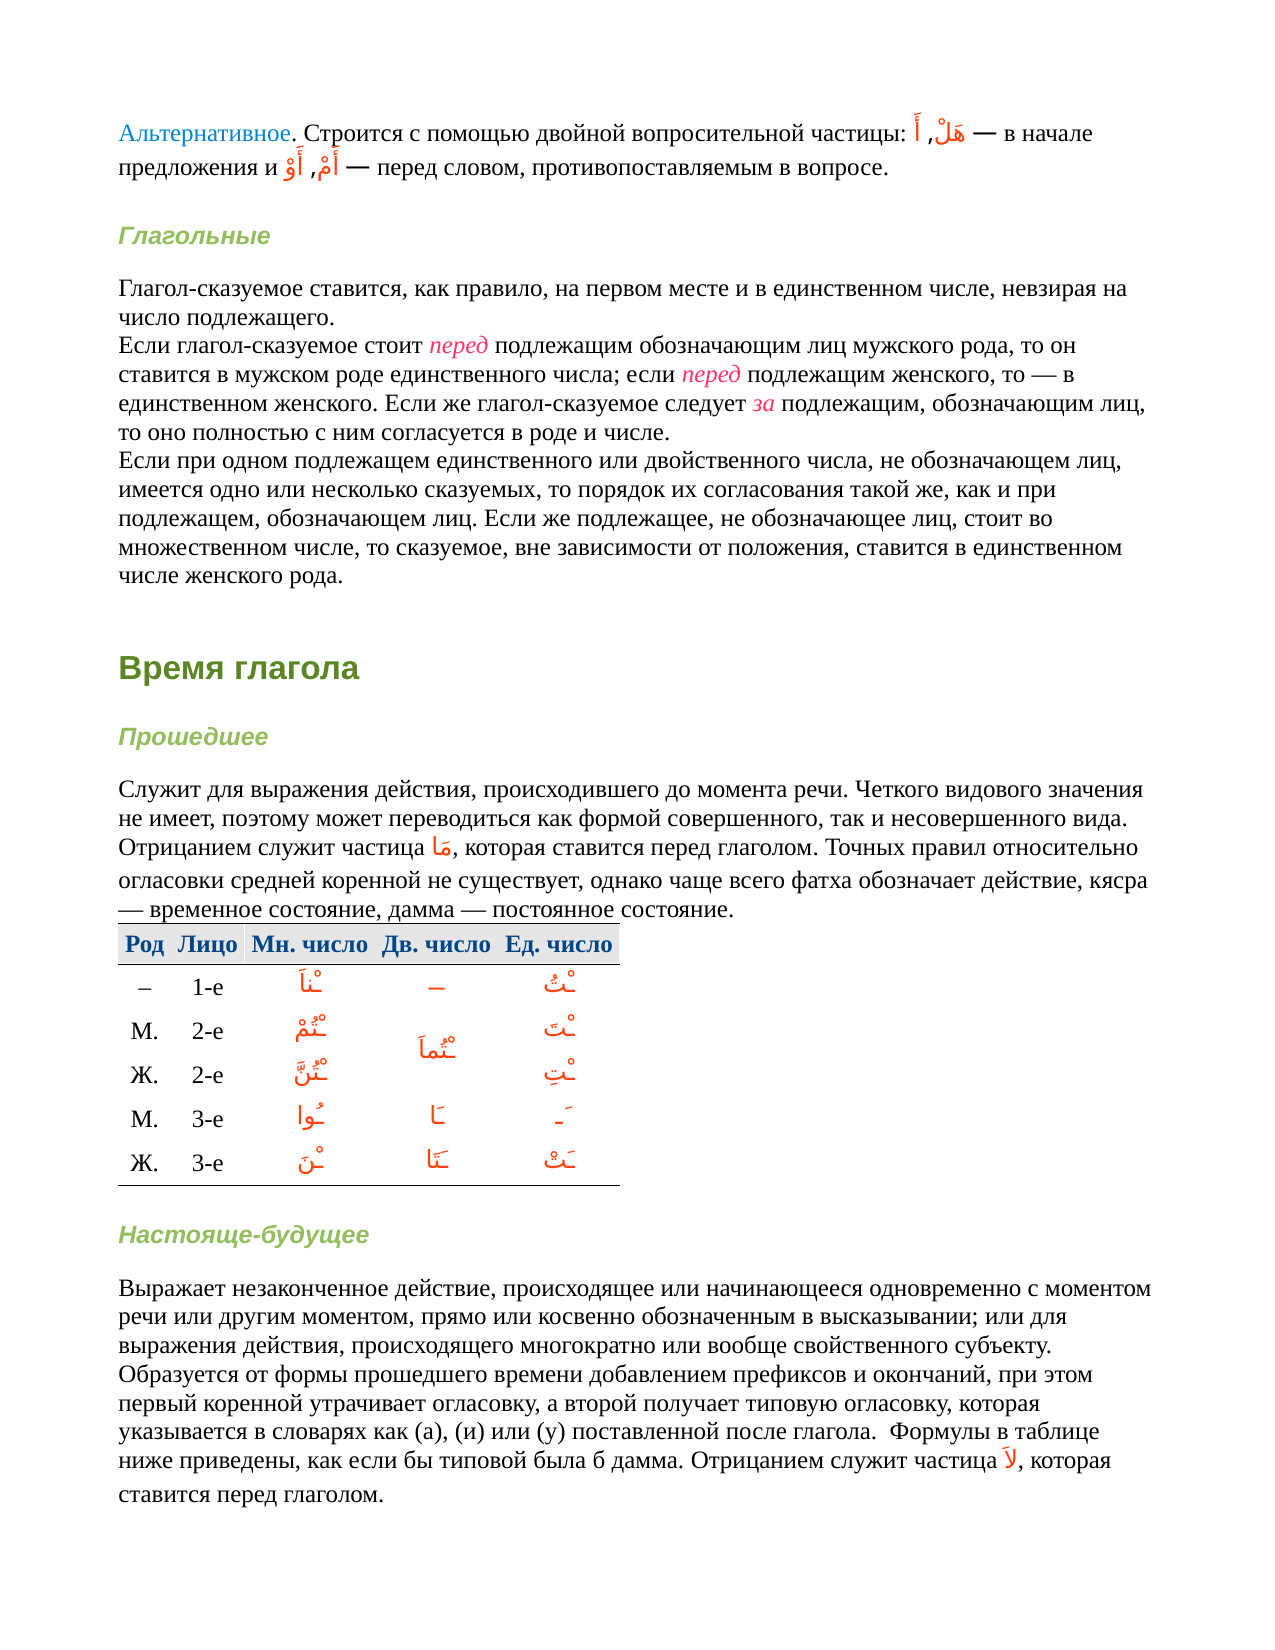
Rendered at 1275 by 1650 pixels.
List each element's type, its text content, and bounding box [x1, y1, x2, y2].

subtitle Прошедшее [118, 722, 1157, 751]
table_cell ـْتُمْ [245, 1009, 375, 1053]
table_cell 1-е [171, 965, 244, 1008]
table_cell – [118, 965, 171, 1008]
text Если глагол-сказуемое стоит перед подлежащим обозначающим лиц мужского рода, то он ставится в мужском роде единственного числа; если перед подлежащим женского, то — в единственном женского. Если же глагол-сказуемое следует за подлежащим, обозначающим лиц, то оно полностью с ним согласуется в роде и числе. [118, 331, 1157, 446]
text Глагол-сказуемое ставится, как правило, на первом месте и в единственном числе, невзирая на число подлежащего. [118, 273, 1157, 331]
table_cell ـْناَ [245, 965, 375, 1008]
table_cell – [375, 965, 498, 1008]
subtitle Глагольные [118, 221, 1157, 249]
subtitle Настояще-будущее [118, 1220, 1157, 1249]
table_cell ـْتِ [498, 1053, 619, 1097]
table_header Лицо [171, 924, 244, 963]
table_cell ـْتُنَّ [245, 1053, 375, 1097]
table_cell ـْتُماَ [375, 1009, 498, 1097]
table_header Дв. число [375, 924, 498, 963]
table_cell Ж. [118, 1141, 171, 1185]
table_header Ед. число [498, 924, 619, 963]
table_cell 3-е [171, 1097, 244, 1141]
table_header Род [118, 924, 171, 963]
text Выражает незаконченное действие, происходящее или начинающееся одновременно с моментом речи или другим моментом, прямо или косвенно обозначенным в высказывании; или для выражения действия, происходящего многократно или вообще свойственного субъекту. Образуется от формы прошедшего времени добавлением префиксов и окончаний, при этом первый коренной утрачивает огласовку, а второй получает типовую огласовку, которая указывается в словарях как (а), (и) или (у) поставленной после глагола. Формулы в таблице ниже приведены, как если бы типовой была б дамма. Отрицанием служит частица ﻻَ, которая ставится перед глаголом. [118, 1273, 1157, 1507]
table_cell 3-е [171, 1141, 244, 1185]
table_cell Ж. [118, 1053, 171, 1097]
table_cell 2-е [171, 1053, 244, 1097]
table_cell ـْتُ [498, 965, 619, 1008]
table_cell М. [118, 1009, 171, 1053]
table_cell ـْنَ [245, 1141, 375, 1185]
table_cell ـْتَ [498, 1009, 619, 1053]
text Если при одном подлежащем единственного или двойственного числа, не обозначающем лиц, имеется одно или несколько сказуемых, то порядок их согласования такой же, как и при подлежащем, обозначающем лиц. Если же подлежащее, не обозначающее лиц, стоит во множественном числе, то сказуемое, вне зависимости от положения, ставится в единственном числе женского рода. [118, 446, 1157, 589]
table_cell 2-е [171, 1009, 244, 1053]
table_cell ـَتْ [498, 1141, 619, 1185]
table_cell ـُوا [245, 1097, 375, 1141]
table_header Мн. число [245, 924, 375, 963]
table_cell ـَا [375, 1097, 498, 1141]
table_cell М. [118, 1097, 171, 1141]
text Альтернативное. Строится с помощью двойной вопросительной частицы: هَلْ, أَ — в начале предложения и أَمْ, أَوْ — перед словом, противопоставляемым в вопросе. [118, 118, 1157, 185]
text Служит для выражения действия, происходившего до момента речи. Четкого видового значения не имеет, поэтому может переводиться как формой совершенного, так и несовершенного вида. Отрицанием служит частица مَا, которая ставится перед глаголом. Точных правил относительно огласовки средней коренной не существует, однако чаще всего фатха обозначает действие, кясра — временное состояние, дамма — постоянное состояние. [118, 774, 1157, 923]
subtitle Время глагола [118, 648, 1157, 687]
table_cell ـَ [498, 1097, 619, 1141]
table_cell ـَتَا [375, 1141, 498, 1185]
